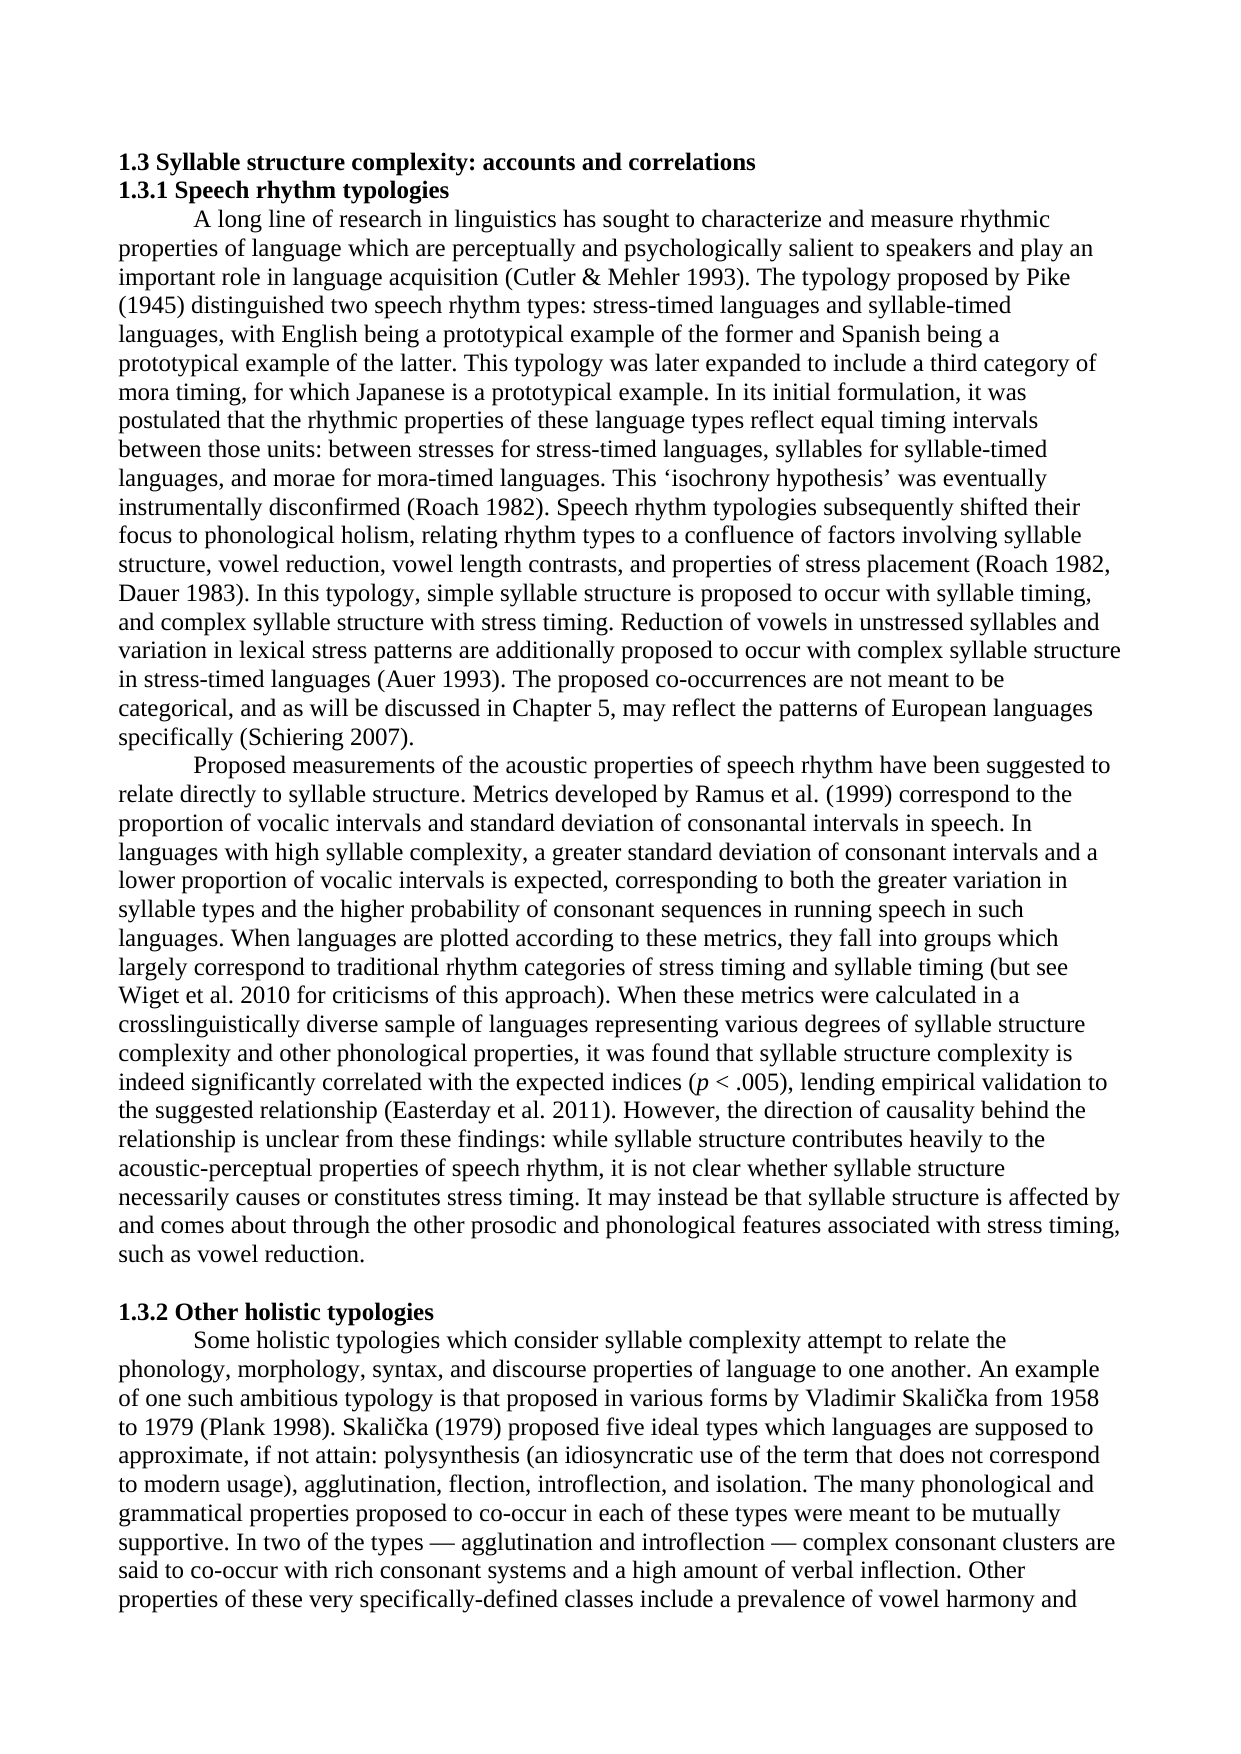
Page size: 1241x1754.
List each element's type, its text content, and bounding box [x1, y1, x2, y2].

subtitle 1.3.1 Speech rhythm typologies [118, 176, 1122, 204]
subtitle 1.3.2 Other holistic typologies [118, 1297, 1122, 1326]
text Proposed measurements of the acoustic properties of speech rhythm have been suggested to relate directly to syllable structure. Metrics developed by Ramus et al. (1999) correspond to the proportion of vocalic intervals and standard deviation of consonantal intervals in speech. In languages with high syllable complexity, a greater standard deviation of consonant intervals and a lower proportion of vocalic intervals is expected, corresponding to both the greater variation in syllable types and the higher probability of consonant sequences in running speech in such languages. When languages are plotted according to these metrics, they fall into groups which largely correspond to traditional rhythm categories of stress timing and syllable timing (but see Wiget et al. 2010 for criticisms of this approach). When these metrics were calculated in a crosslinguistically diverse sample of languages representing various degrees of syllable structure complexity and other phonological properties, it was found that syllable structure complexity is indeed significantly correlated with the expected indices (p < .005), lending empirical validation to the suggested relationship (Easterday et al. 2011). However, the direction of causality behind the relationship is unclear from these findings: while syllable structure contributes heavily to the acoustic-perceptual properties of speech rhythm, it is not clear whether syllable structure necessarily causes or constitutes stress timing. It may instead be that syllable structure is affected by and comes about through the other prosodic and phonological features associated with stress timing, such as vowel reduction. [118, 751, 1122, 1268]
text Some holistic typologies which consider syllable complexity attempt to relate the phonology, morphology, syntax, and discourse properties of language to one another. An example of one such ambitious typology is that proposed in various forms by Vladimir Skalička from 1958 to 1979 (Plank 1998). Skalička (1979) proposed five ideal types which languages are supposed to approximate, if not attain: polysynthesis (an idiosyncratic use of the term that does not correspond to modern usage), agglutination, flection, introflection, and isolation. The many phonological and grammatical properties proposed to co-occur in each of these types were meant to be mutually supportive. In two of the types — agglutination and introflection — complex consonant clusters are said to co-occur with rich consonant systems and a high amount of verbal inflection. Other properties of these very specifically-defined classes include a prevalence of vowel harmony and [118, 1326, 1122, 1613]
text A long line of research in linguistics has sought to characterize and measure rhythmic properties of language which are perceptually and psychologically salient to speakers and play an important role in language acquisition (Cutler & Mehler 1993). The typology proposed by Pike (1945) distinguished two speech rhythm types: stress-timed languages and syllable-timed languages, with English being a prototypical example of the former and Spanish being a prototypical example of the latter. This typology was later expanded to include a third category of mora timing, for which Japanese is a prototypical example. In its initial formulation, it was postulated that the rhythmic properties of these language types reflect equal timing intervals between those units: between stresses for stress-timed languages, syllables for syllable-timed languages, and morae for mora-timed languages. This ‘isochrony hypothesis’ was eventually instrumentally disconfirmed (Roach 1982). Speech rhythm typologies subsequently shifted their focus to phonological holism, relating rhythm types to a confluence of factors involving syllable structure, vowel reduction, vowel length contrasts, and properties of stress placement (Roach 1982, Dauer 1983). In this typology, simple syllable structure is proposed to occur with syllable timing, and complex syllable structure with stress timing. Reduction of vowels in unstressed syllables and variation in lexical stress patterns are additionally proposed to occur with complex syllable structure in stress-timed languages (Auer 1993). The proposed co-occurrences are not meant to be categorical, and as will be discussed in Chapter 5, may reflect the patterns of European languages specifically (Schiering 2007). [118, 204, 1122, 751]
subtitle 1.3 Syllable structure complexity: accounts and correlations [118, 147, 1122, 176]
